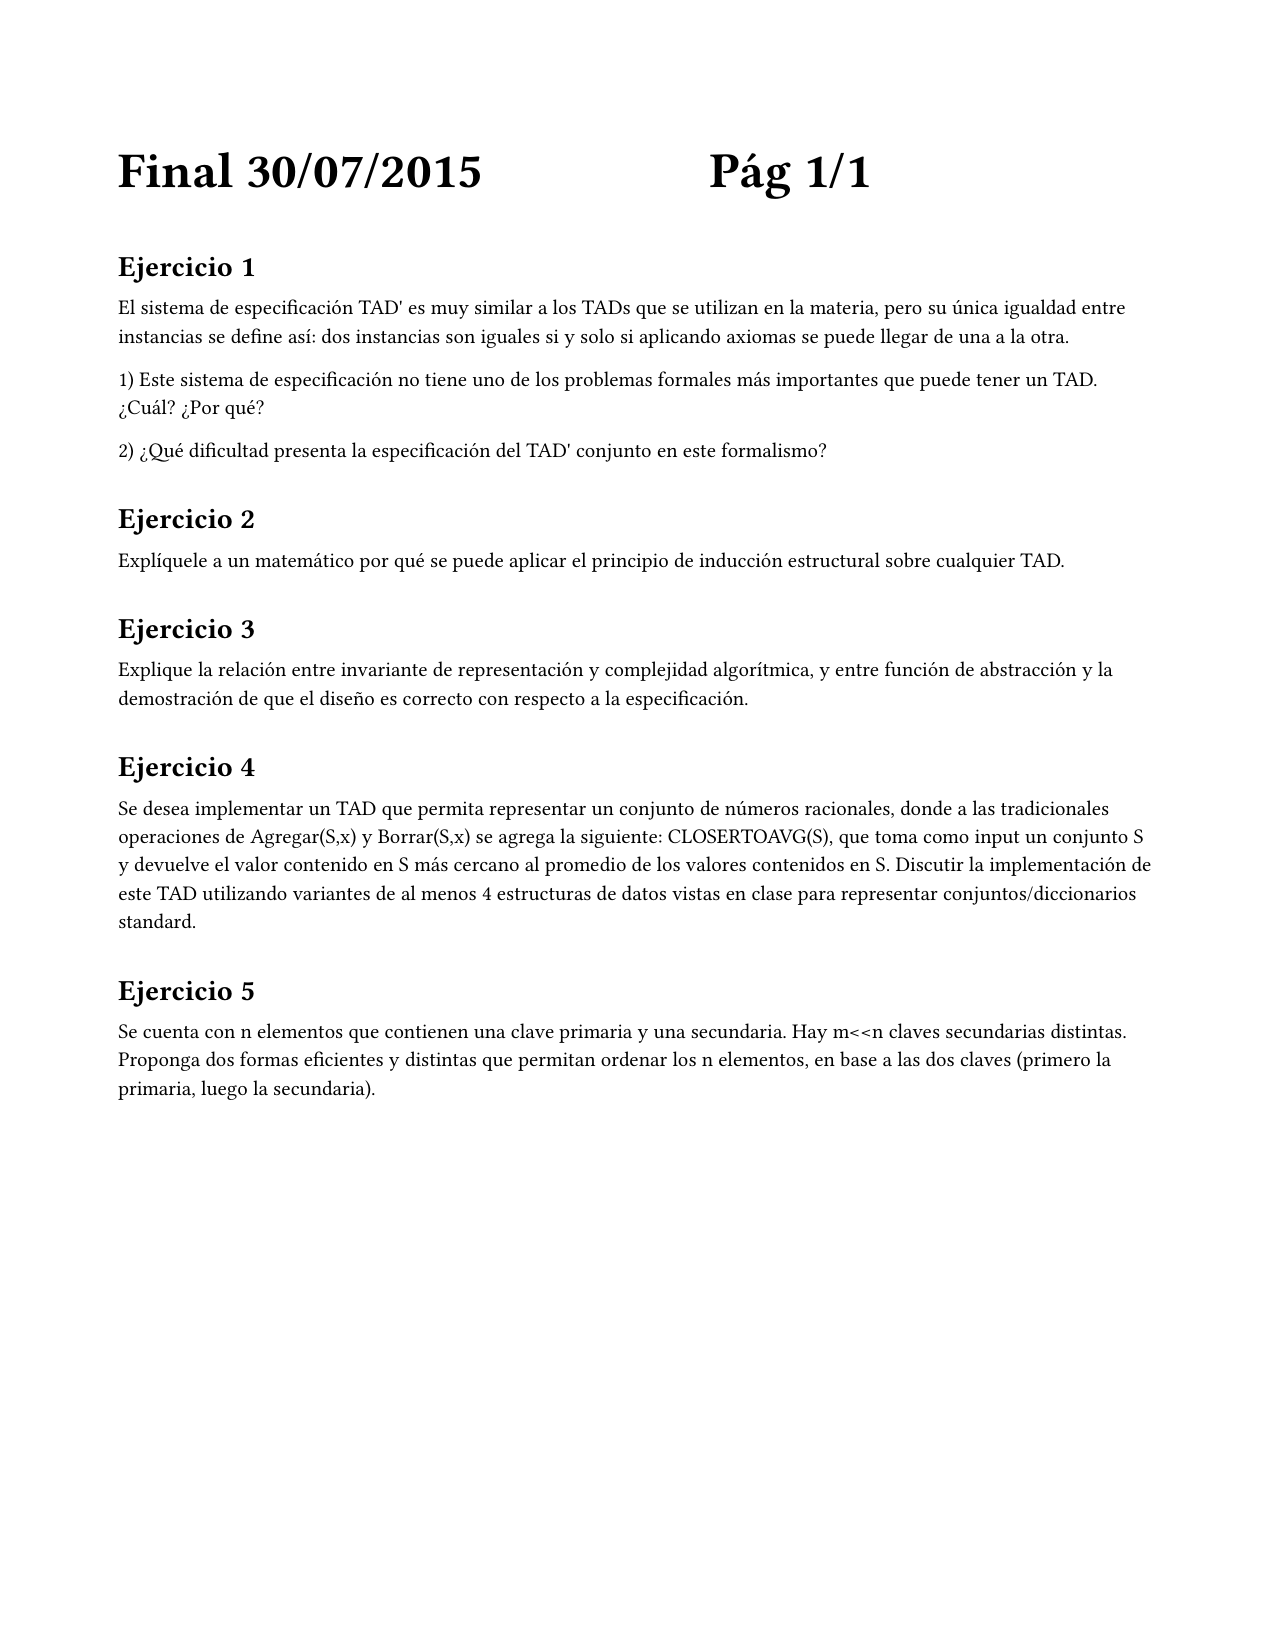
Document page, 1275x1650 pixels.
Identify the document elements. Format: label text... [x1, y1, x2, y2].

text 1) Este sistema de especificación no tiene uno de los problemas formales más importantes que puede tener un TAD. ¿Cuál? ¿Por qué? [118, 368, 1157, 420]
subtitle Ejercicio 2 [118, 503, 1157, 536]
text El sistema de especificación TAD' es muy similar a los TADs que se utilizan en la materia, pero su única igualdad entre instancias se define así: dos instancias son iguales si y solo si aplicando axiomas se puede llegar de una a la otra. [118, 296, 1157, 348]
text Se desea implementar un TAD que permita representar un conjunto de números racionales, donde a las tradicionales operaciones de Agregar(S,x) y Borrar(S,x) se agrega la siguiente: CLOSERTOAVG(S), que toma como input un conjunto S y devuelve el valor contenido en S más cercano al promedio de los valores contenidos en S. Discutir la implementación de este TAD utilizando variantes de al menos 4 estructuras de datos vistas en clase para representar conjuntos/diccionarios standard. [118, 796, 1157, 934]
text Explíquele a un matemático por qué se puede aplicar el principio de inducción estructural sobre cualquier TAD. [118, 549, 1157, 572]
subtitle Ejercicio 1 [118, 250, 1157, 284]
text Se cuenta con n elementos que contienen una clave primaria y una secundaria. Hay m<<n claves secundarias distintas. Proponga dos formas eficientes y distintas que permitan ordenar los n elementos, en base a las dos claves (primero la primaria, luego la secundaria). [118, 1019, 1157, 1100]
text 2) ¿Qué dificultad presenta la especificación del TAD' conjunto en este formalismo? [118, 439, 1157, 463]
text Explique la relación entre invariante de representación y complejidad algorítmica, y entre función de abstracción y la demostración de que el diseño es correcto con respecto a la especificación. [118, 658, 1157, 710]
subtitle Ejercicio 4 [118, 751, 1157, 784]
subtitle Ejercicio 3 [118, 612, 1157, 646]
subtitle Ejercicio 5 [118, 974, 1157, 1007]
